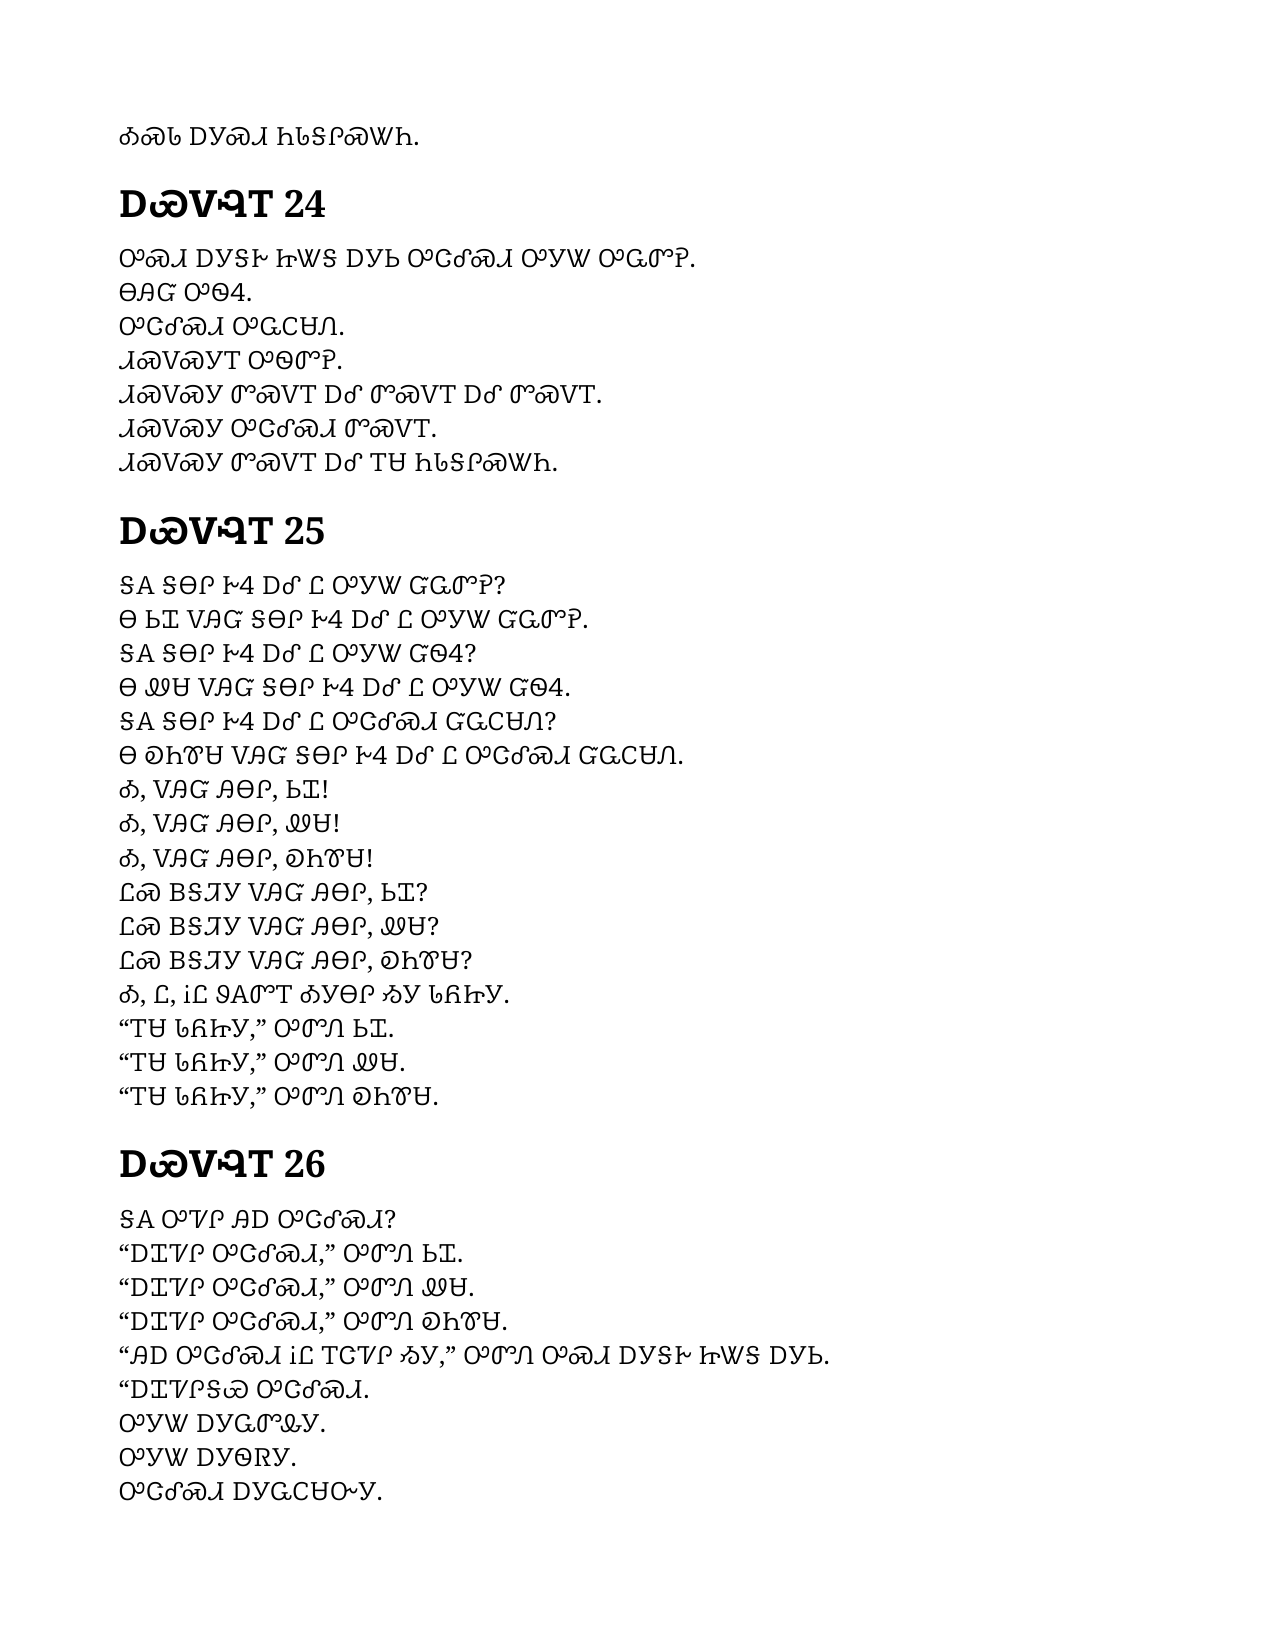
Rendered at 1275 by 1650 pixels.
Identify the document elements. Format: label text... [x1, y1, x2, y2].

text ᎤᏍᏗ ᎠᎩᎦᎨ ᏥᏔᎦ ᎠᎩᏏ ᎤᏣᎴᏍᏗ ᎤᎩᏔ ᎤᏩᏛᎮ. [118, 241, 1157, 275]
text “ᎯᎠ ᎤᏣᎴᏍᏗ ᎥᏝ ᎢᏣᏤᎵ ᏱᎩ,” ᎤᏛᏁ ᎤᏍᏗ ᎠᎩᎦᎨ ᏥᏔᎦ ᎠᎩᏏ. [118, 1337, 1157, 1372]
text Ꭳ, Ꮭ, ᎥᏝ ᏭᎪᏛᎢ ᎣᎩᎾᎵ ᏱᎩ ᏓᏲᏥᎩ. [118, 976, 1157, 1011]
text Ꮎ ᎧᏂᏈᏌ ᏙᎯᏳ ᎦᎾᎵ ᎨᏎ ᎠᎴ Ꮭ ᎤᏣᎴᏍᏗ ᏳᏩᏟᏌᏁ. [118, 738, 1157, 772]
text “ᎢᏌ ᏓᏲᏥᎩ,” ᎤᏛᏁ ᏪᏌ. [118, 1044, 1157, 1079]
text “ᎢᏌ ᏓᏲᏥᎩ,” ᎤᏛᏁ ᎧᏂᏈᏌ. [118, 1079, 1157, 1113]
text “ᎠᏆᏤᎵ ᎤᏣᎴᏍᏗ,” ᎤᏛᏁ ᏪᏌ. [118, 1269, 1157, 1303]
text Ꮎ ᏪᏌ ᏙᎯᏳ ᎦᎾᎵ ᎨᏎ ᎠᎴ Ꮭ ᎤᎩᏔ ᏳᏫᏎ. [118, 670, 1157, 704]
text “ᎠᏆᏤᎵ ᎤᏣᎴᏍᏗ,” ᎤᏛᏁ ᎧᏂᏈᏌ. [118, 1303, 1157, 1337]
text Ꭳ, ᏙᎯᏳ ᎯᎾᎵ, ᏪᏌ! [118, 806, 1157, 840]
subtitle ᎠᏯᏙᎸᎢ 24 [118, 177, 1157, 228]
text ᏝᏍ ᏴᎦᏘᎩ ᏙᎯᏳ ᎯᎾᎵ, ᏪᏌ? [118, 908, 1157, 942]
text “ᎠᏆᏤᎵ ᎤᏣᎴᏍᏗ,” ᎤᏛᏁ ᏏᏆ. [118, 1235, 1157, 1269]
text ᎾᎯᏳ ᎤᏫᏎ. [118, 275, 1157, 309]
text ᎤᎩᏔ ᎠᎩᏩᏛᎲᎩ. [118, 1406, 1157, 1440]
text ᎤᏣᎴᏍᏗ ᎤᏩᏟᏌᏁ. [118, 309, 1157, 343]
text Ꭳ, ᏙᎯᏳ ᎯᎾᎵ, ᏏᏆ! [118, 772, 1157, 806]
subtitle ᎠᏯᏙᎸᎢ 25 [118, 504, 1157, 555]
text ᎤᏣᎴᏍᏗ ᎠᎩᏩᏟᏌᏅᎩ. [118, 1474, 1157, 1508]
text Ꮎ ᏏᏆ ᏙᎯᏳ ᎦᎾᎵ ᎨᏎ ᎠᎴ Ꮭ ᎤᎩᏔ ᏳᏩᏛᎮ. [118, 602, 1157, 636]
text ᏗᏍᏙᏍᎩᎢ ᎤᏫᏛᎮ. [118, 343, 1157, 377]
text “ᎠᏆᏤᎵᎦᏯ ᎤᏣᎴᏍᏗ. [118, 1372, 1157, 1406]
text ᏝᏍ ᏴᎦᏘᎩ ᏙᎯᏳ ᎯᎾᎵ, ᎧᏂᏈᏌ? [118, 942, 1157, 976]
text “ᎢᏌ ᏓᏲᏥᎩ,” ᎤᏛᏁ ᏏᏆ. [118, 1011, 1157, 1044]
text ᎣᏍᏓ ᎠᎩᏍᏗ ᏂᏓᎦᎵᏍᏔᏂ. [118, 118, 1157, 152]
text ᎦᎪ ᎦᎾᎵ ᎨᏎ ᎠᎴ Ꮭ ᎤᎩᏔ ᏳᏫᏎ? [118, 636, 1157, 670]
text ᏗᏍᏙᏍᎩ ᏛᏍᏙᎢ ᎠᎴ ᏛᏍᏙᎢ ᎠᎴ ᏛᏍᏙᎢ. [118, 377, 1157, 411]
text ᎦᎪ ᎦᎾᎵ ᎨᏎ ᎠᎴ Ꮭ ᎤᎩᏔ ᏳᏩᏛᎮ? [118, 568, 1157, 602]
text ᏗᏍᏙᏍᎩ ᎤᏣᎴᏍᏗ ᏛᏍᏙᎢ. [118, 411, 1157, 445]
text ᎦᎪ ᎤᏤᎵ ᎯᎠ ᎤᏣᎴᏍᏗ? [118, 1201, 1157, 1235]
text ᎦᎪ ᎦᎾᎵ ᎨᏎ ᎠᎴ Ꮭ ᎤᏣᎴᏍᏗ ᏳᏩᏟᏌᏁ? [118, 704, 1157, 738]
text Ꭳ, ᏙᎯᏳ ᎯᎾᎵ, ᎧᏂᏈᏌ! [118, 840, 1157, 874]
text ᎤᎩᏔ ᎠᎩᏫᏒᎩ. [118, 1440, 1157, 1474]
text ᏗᏍᏙᏍᎩ ᏛᏍᏙᎢ ᎠᎴ ᎢᏌ ᏂᏓᎦᎵᏍᏔᏂ. [118, 445, 1157, 479]
subtitle ᎠᏯᏙᎸᎢ 26 [118, 1138, 1157, 1189]
text ᏝᏍ ᏴᎦᏘᎩ ᏙᎯᏳ ᎯᎾᎵ, ᏏᏆ? [118, 874, 1157, 908]
